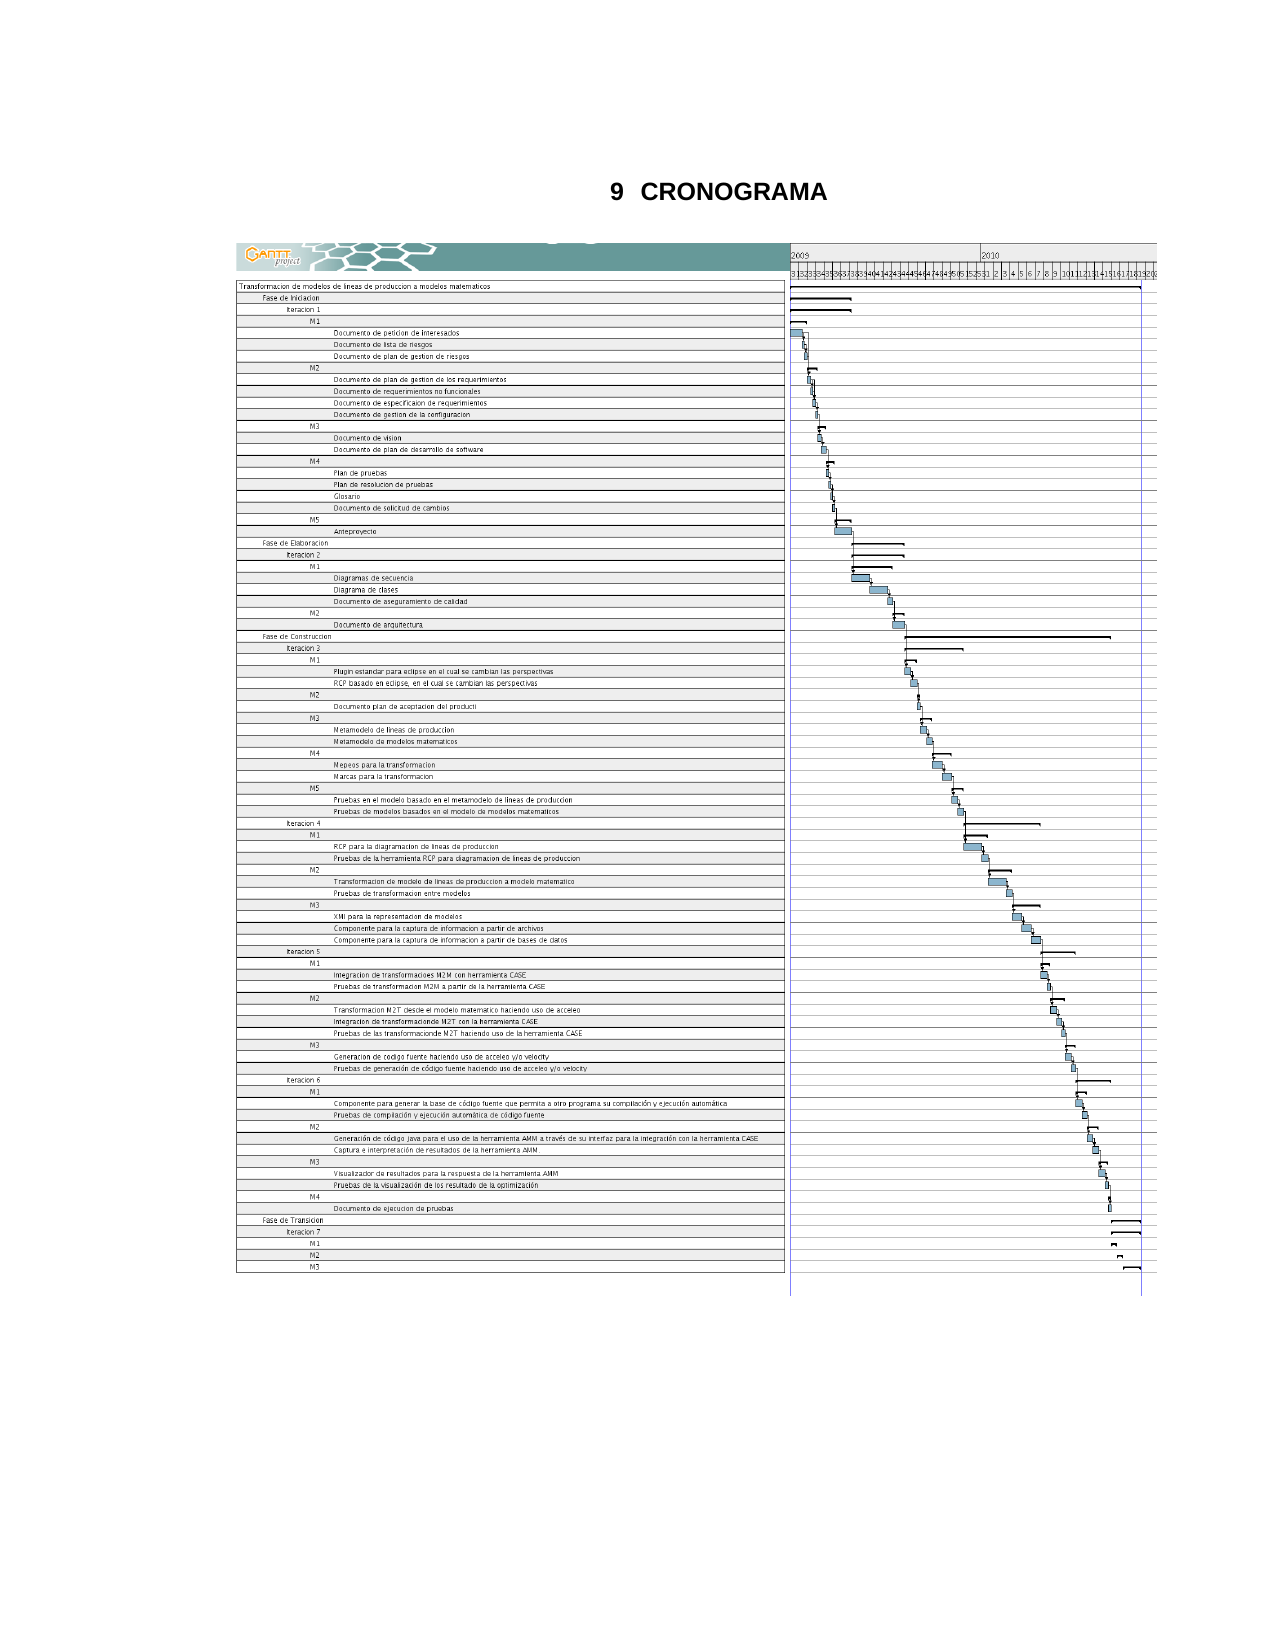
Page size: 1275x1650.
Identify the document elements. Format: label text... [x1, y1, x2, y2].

subtitle CRONOGRAMA [274, 177, 1157, 206]
picture [236, 243, 1157, 1296]
